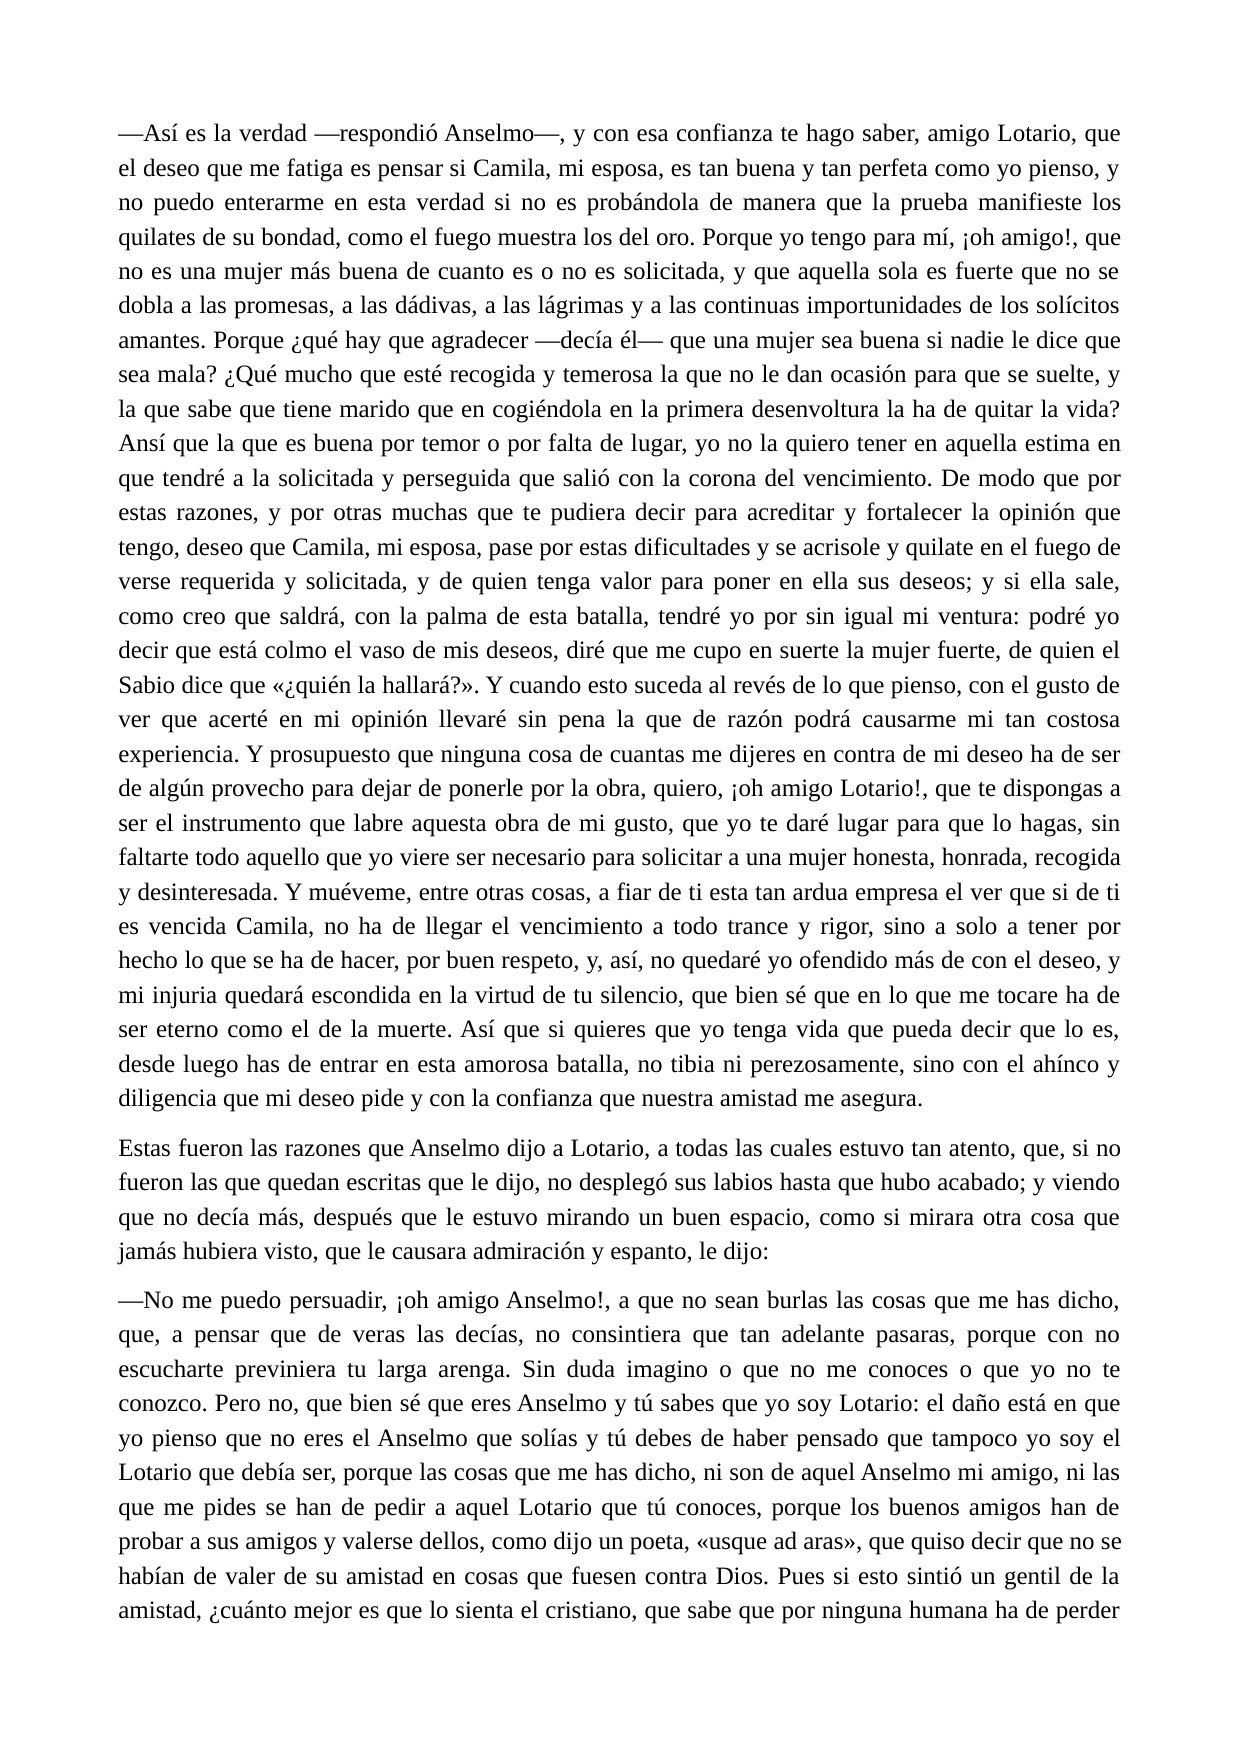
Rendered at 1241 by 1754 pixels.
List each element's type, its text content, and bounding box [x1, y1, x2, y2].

text —No me puedo persuadir, ¡oh amigo Anselmo!, a que no sean burlas las cosas que me has dicho, que, a pensar que de veras las decías, no consintiera que tan adelante pasaras, porque con no escucharte previniera tu larga arenga. Sin duda imagino o que no me conoces o que yo no te conozco. Pero no, que bien sé que eres Anselmo y tú sabes que yo soy Lotario: el daño está en que yo pienso que no eres el Anselmo que solías y tú debes de haber pensado que tampoco yo soy el Lotario que debía ser, porque las cosas que me has dicho, ni son de aquel Anselmo mi amigo, ni las que me pides se han de pedir a aquel Lotario que tú conoces, porque los buenos amigos han de probar a sus amigos y valerse dellos, como dijo un poeta, «usque ad aras», que quiso decir que no se habían de valer de su amistad en cosas que fuesen contra Dios. Pues si esto sintió un gentil de la amistad, ¿cuánto mejor es que lo sienta el cristiano, que sabe que por ninguna humana ha de perder [118, 1285, 1122, 1624]
text —Así es la verdad —respondió Anselmo—, y con esa confianza te hago saber, amigo Lotario, que el deseo que me fatiga es pensar si Camila, mi esposa, es tan buena y tan perfeta como yo pienso, y no puedo enterarme en esta verdad si no es probándola de manera que la prueba manifieste los quilates de su bondad, como el fuego muestra los del oro. Porque yo tengo para mí, ¡oh amigo!, que no es una mujer más buena de cuanto es o no es solicitada, y que aquella sola es fuerte que no se dobla a las promesas, a las dádivas, a las lágrimas y a las continuas importunidades de los solícitos amantes. Porque ¿qué hay que agradecer —decía él— que una mujer sea buena si nadie le dice que sea mala? ¿Qué mucho que esté recogida y temerosa la que no le dan ocasión para que se suelte, y la que sabe que tiene marido que en cogiéndola en la primera desenvoltura la ha de quitar la vida? Ansí que la que es buena por temor o por falta de lugar, yo no la quiero tener en aquella estima en que tendré a la solicitada y perseguida que salió con la corona del vencimiento. De modo que por estas razones, y por otras muchas que te pudiera decir para acreditar y fortalecer la opinión que tengo, deseo que Camila, mi esposa, pase por estas dificultades y se acrisole y quilate en el fuego de verse requerida y solicitada, y de quien tenga valor para poner en ella sus deseos; y si ella sale, como creo que saldrá, con la palma de esta batalla, tendré yo por sin igual mi ventura: podré yo decir que está colmo el vaso de mis deseos, diré que me cupo en suerte la mujer fuerte, de quien el Sabio dice que «¿quién la hallará?». Y cuando esto suceda al revés de lo que pienso, con el gusto de ver que acerté en mi opinión llevaré sin pena la que de razón podrá causarme mi tan costosa experiencia. Y prosupuesto que ninguna cosa de cuantas me dijeres en contra de mi deseo ha de ser de algún provecho para dejar de ponerle por la obra, quiero, ¡oh amigo Lotario!, que te dispongas a ser el instrumento que labre aquesta obra de mi gusto, que yo te daré lugar para que lo hagas, sin faltarte todo aquello que yo viere ser necesario para solicitar a una mujer honesta, honrada, recogida y desinteresada. Y muéveme, entre otras cosas, a fiar de ti esta tan ardua empresa el ver que si de ti es vencida Camila, no ha de llegar el vencimiento a todo trance y rigor, sino a solo a tener por hecho lo que se ha de hacer, por buen respeto, y, así, no quedaré yo ofendido más de con el deseo, y mi injuria quedará escondida en la virtud de tu silencio, que bien sé que en lo que me tocare ha de ser eterno como el de la muerte. Así que si quieres que yo tenga vida que pueda decir que lo es, desde luego has de entrar en esta amorosa batalla, no tibia ni perezosamente, sino con el ahínco y diligencia que mi deseo pide y con la confianza que nuestra amistad me asegura. [118, 118, 1122, 1112]
text Estas fueron las razones que Anselmo dijo a Lotario, a todas las cuales estuvo tan atento, que, si no fueron las que quedan escritas que le dijo, no desplegó sus labios hasta que hubo acabado; y viendo que no decía más, después que le estuvo mirando un buen espacio, como si mirara otra cosa que jamás hubiera visto, que le causara admiración y espanto, le dijo: [118, 1133, 1122, 1265]
